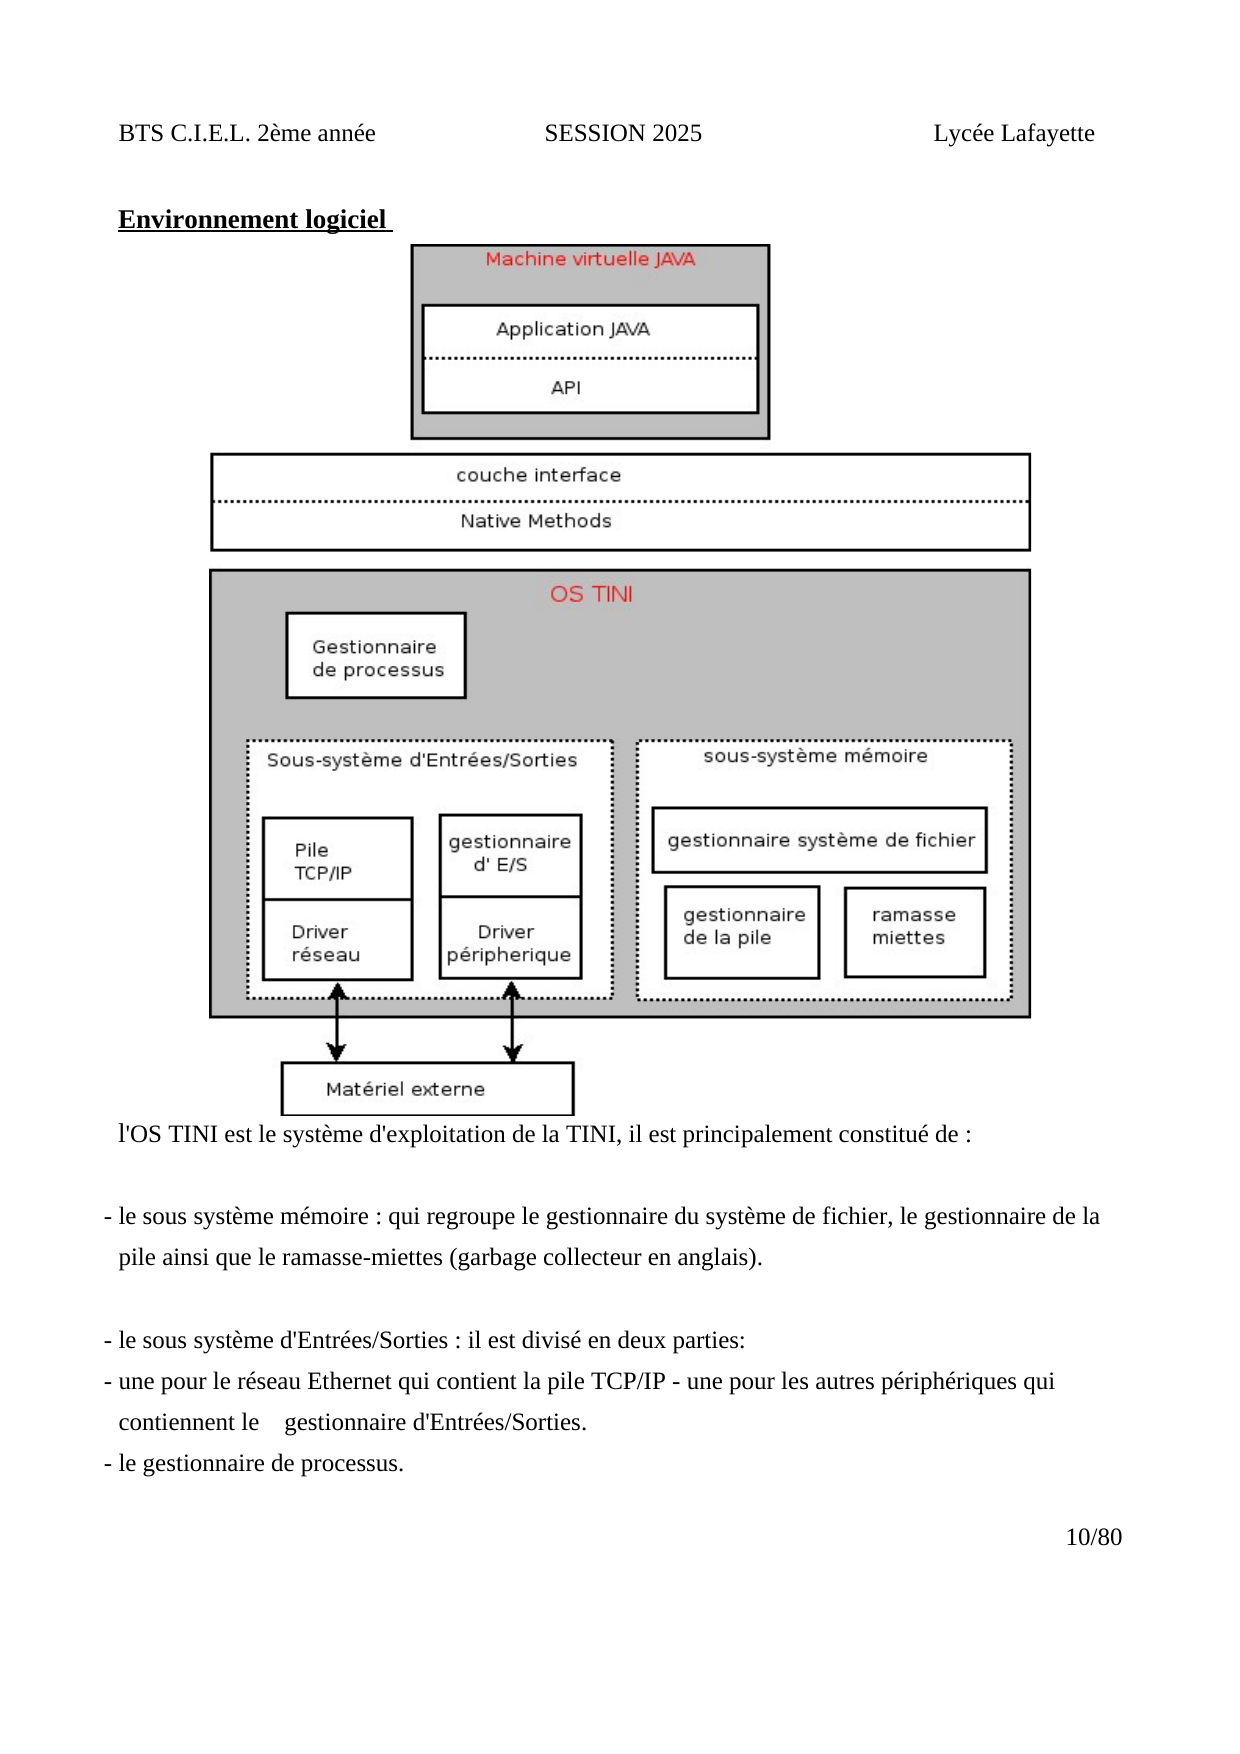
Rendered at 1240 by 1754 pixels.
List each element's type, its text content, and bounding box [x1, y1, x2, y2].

list le gestionnaire de processus. [104, 1448, 1121, 1477]
picture [209, 244, 1032, 1116]
subtitle Environnement logiciel [118, 203, 1122, 234]
text l'OS TINI est le système d'exploitation de la TINI, il est principalement constitué de : [118, 1117, 1121, 1148]
list le sous système mémoire : qui regroupe le gestionnaire du système de fichier, le gestionnaire de la pile ainsi que le ramasse-miettes (garbage collecteur en anglais). [104, 1201, 1121, 1271]
list une pour le réseau Ethernet qui contient la pile TCP/IP - une pour les autres périphériques qui contiennent le gestionnaire d'Entrées/Sorties. [104, 1366, 1121, 1436]
list le sous système d'Entrées/Sorties : il est divisé en deux parties: [104, 1325, 1121, 1353]
